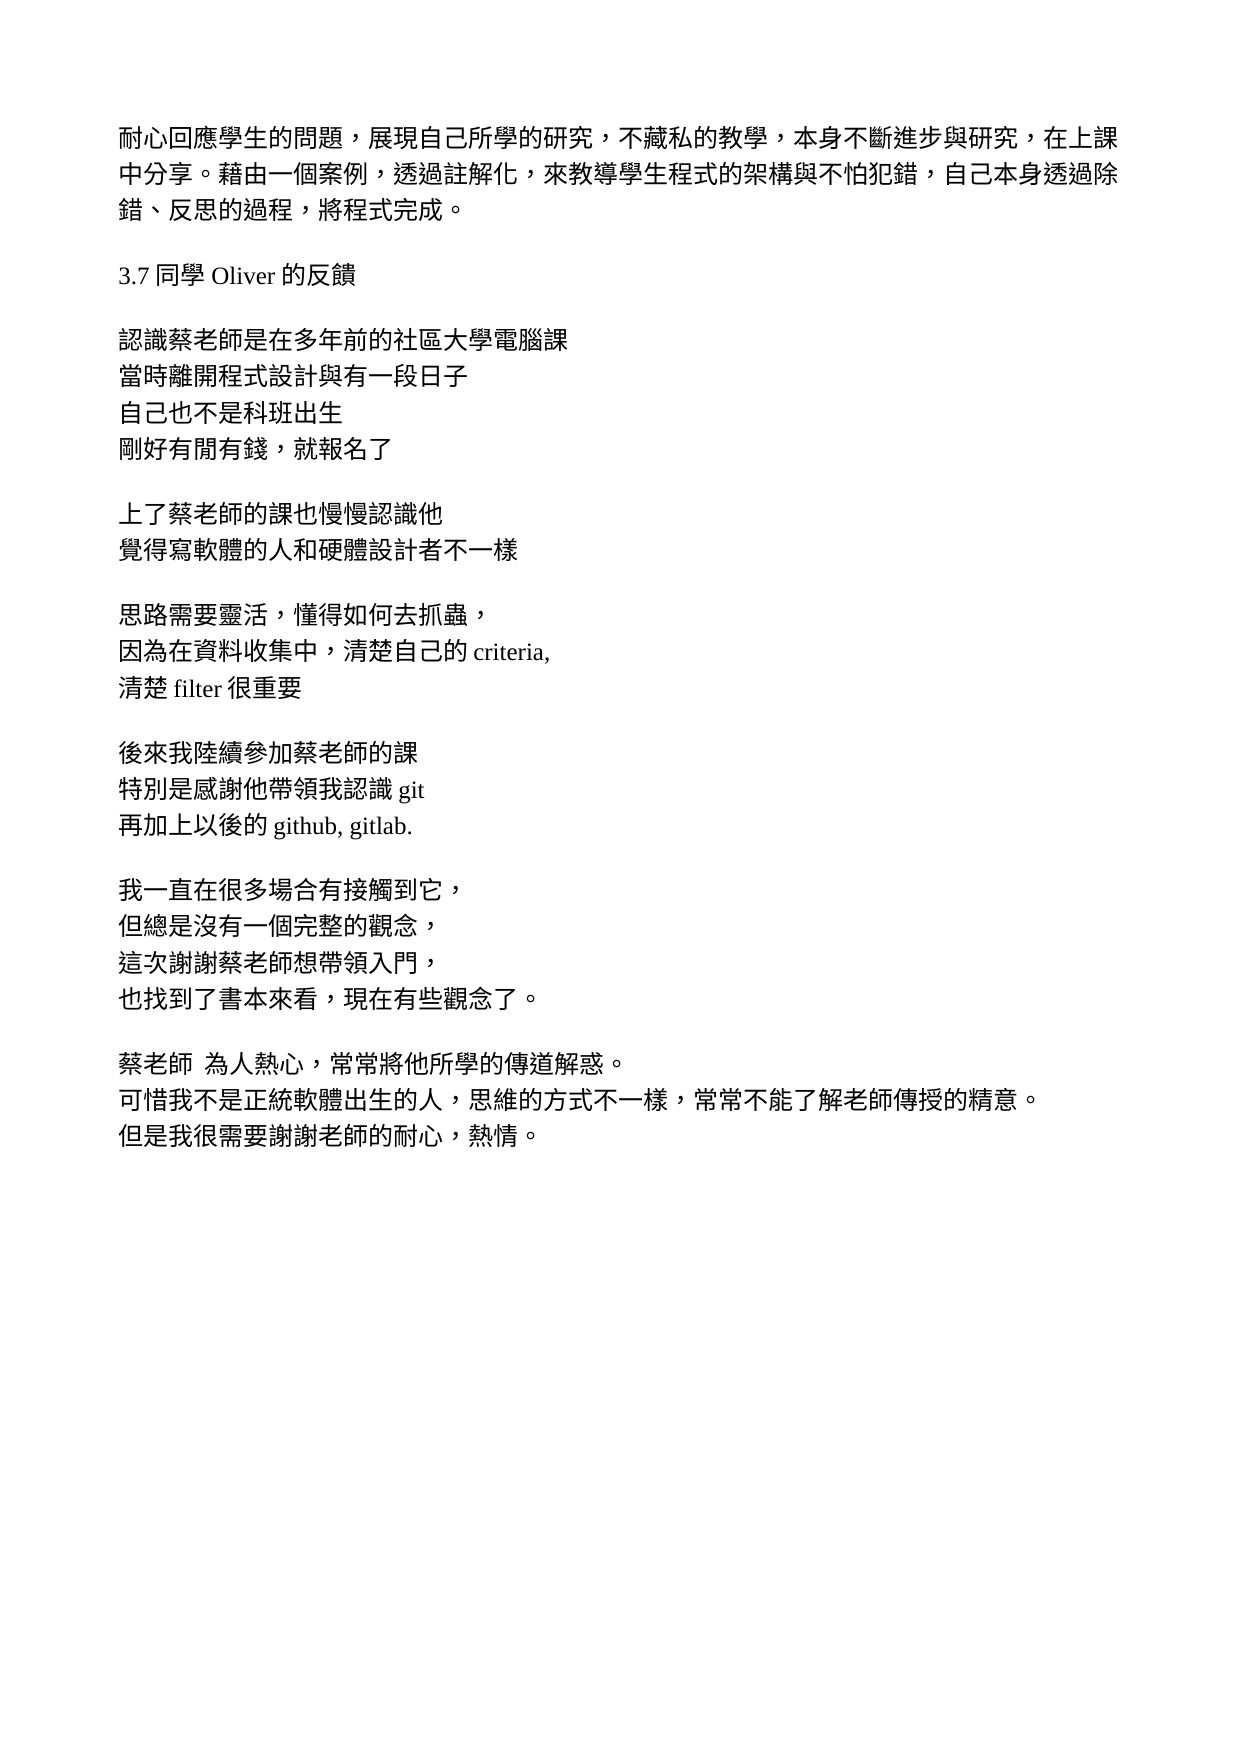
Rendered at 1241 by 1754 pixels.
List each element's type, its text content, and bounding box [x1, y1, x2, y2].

text 3.7 同學 Oliver 的反饋 [118, 256, 1122, 292]
text 耐心回應學生的問題，展現自己所學的研究，不藏私的教學，本身不斷進步與研究，在上課中分享。藉由一個案例，透過註解化，來教導學生程式的架構與不怕犯錯，自己本身透過除錯、反思的過程，將程式完成。 [118, 118, 1122, 227]
text 認識蔡老師是在多年前的社區大學電腦課 當時離開程式設計與有一段日子 自己也不是科班出生 剛好有閒有錢，就報名了 上了蔡老師的課也慢慢認識他 覺得寫軟體的人和硬體設計者不一樣 思路需要靈活，懂得如何去抓蟲， 因為在資料收集中，清楚自己的criteria, 清楚filter很重要 後來我陸續參加蔡老師的課 特別是感謝他帶領我認識git 再加上以後的github, gitlab. 我一直在很多場合有接觸到它， 但總是沒有一個完整的觀念， 這次謝謝蔡老師想帶領入門， 也找到了書本來看，現在有些觀念了。 蔡老師 為人熱心，常常將他所學的傳道解惑。 可惜我不是正統軟體出生的人，思維的方式不一樣，常常不能了解老師傳授的精意。 但是我很需要謝謝老師的耐心，熱情。 [118, 321, 1122, 1153]
